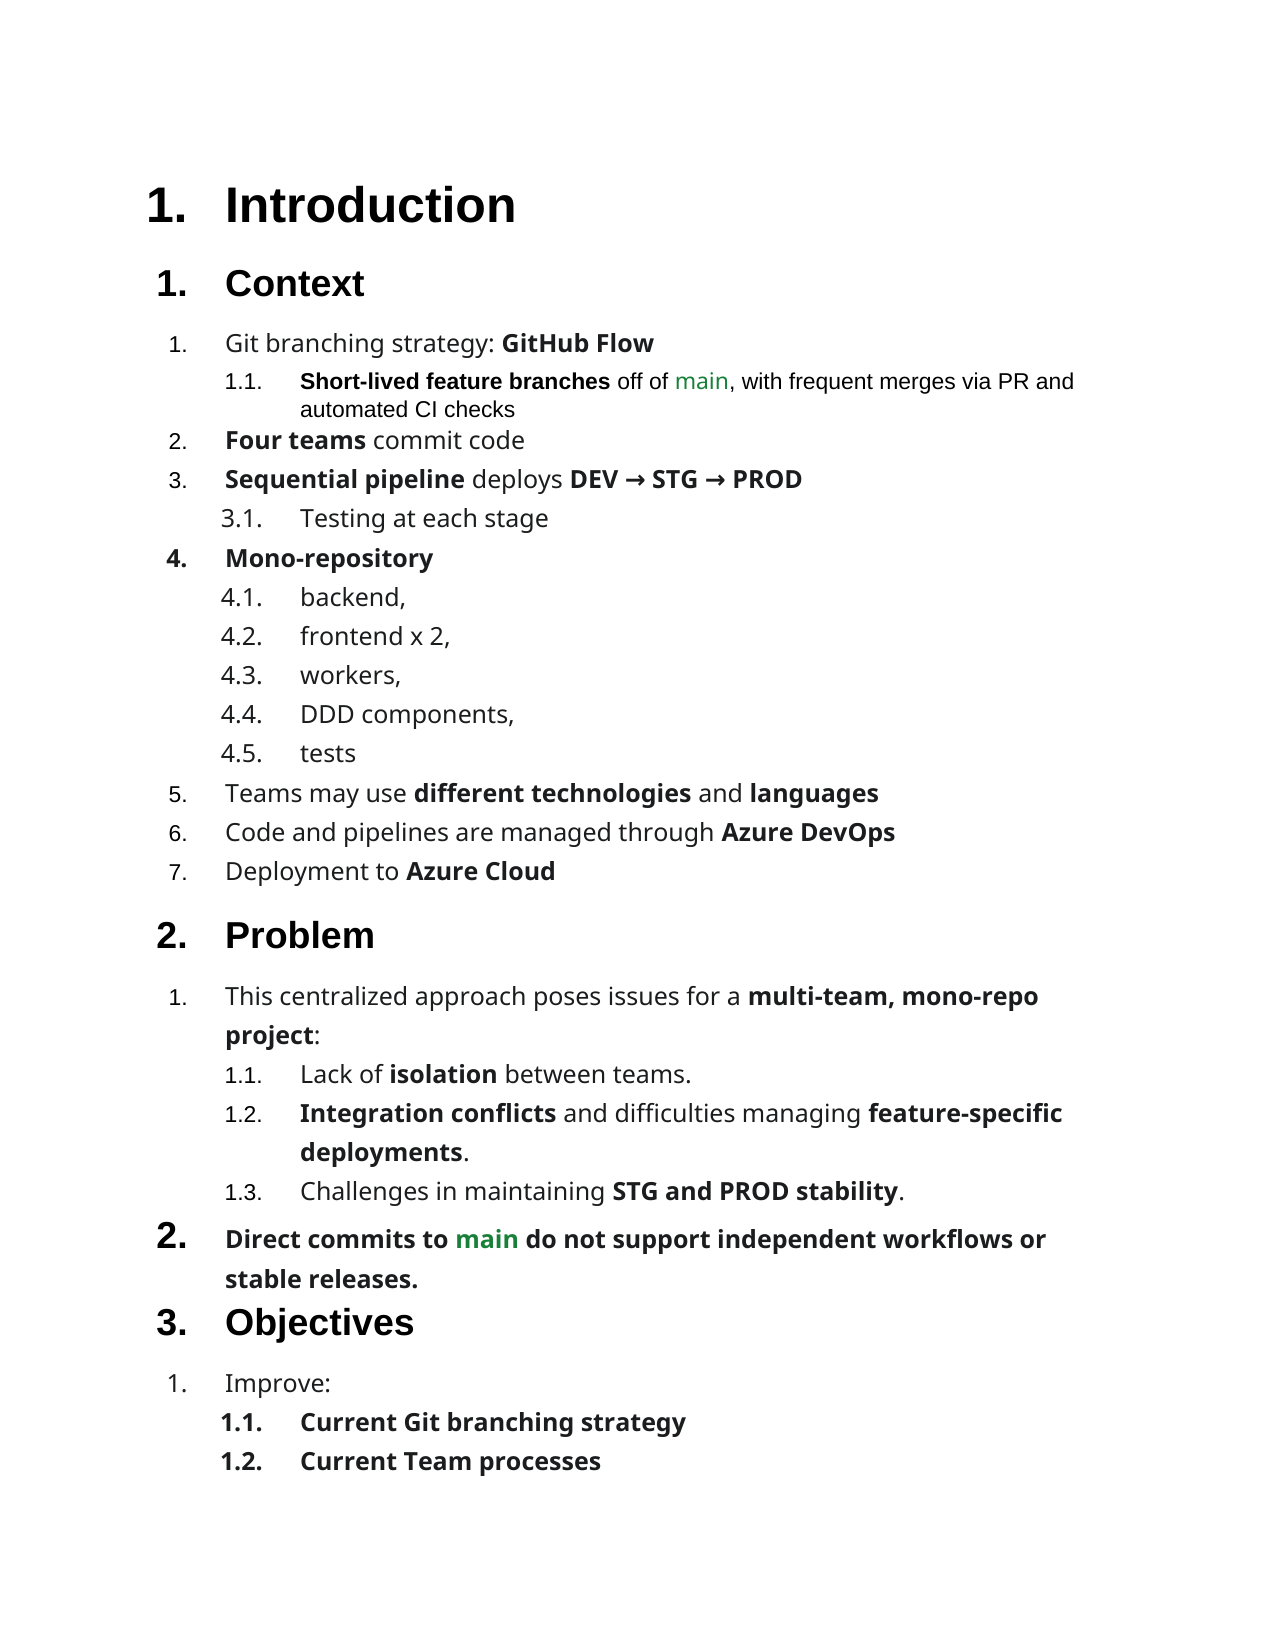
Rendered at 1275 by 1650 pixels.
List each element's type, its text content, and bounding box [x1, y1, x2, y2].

list Integration conflicts and difficulties managing feature-specific deployments. [262, 1096, 1125, 1169]
list Four teams commit code [187, 423, 1125, 457]
subtitle Objectives [187, 1301, 1125, 1344]
subtitle Problem [187, 913, 1125, 957]
list Current Team processes [262, 1444, 1125, 1478]
list Lack of isolation between teams. [262, 1057, 1125, 1091]
list DDD components, [262, 697, 1125, 731]
list Short-lived feature branches off of main, with frequent merges via PR and automated CI checks [262, 365, 1125, 423]
list Git branching strategy: GitHub Flow [187, 326, 1125, 360]
list Deployment to Azure Cloud [187, 853, 1125, 888]
list Improve: [187, 1365, 1125, 1399]
list Teams may use different technologies and languages [187, 775, 1125, 809]
list Sequential pipeline deploys DEV → STG → PROD [187, 462, 1125, 496]
list workers, [262, 658, 1125, 692]
list tests [262, 736, 1125, 770]
list This centralized approach poses issues for a multi-team, mono-repo project: [187, 978, 1125, 1051]
list frontend x 2, [262, 618, 1125, 653]
list Code and pipelines are managed through Azure DevOps [187, 814, 1125, 848]
list Testing at each stage [262, 501, 1125, 535]
list backend, [262, 579, 1125, 613]
subtitle Context [187, 261, 1125, 304]
list Challenges in maintaining STG and PROD stability. [262, 1174, 1125, 1208]
list Mono-repository [187, 540, 1125, 574]
subtitle Introduction [187, 175, 1125, 232]
list Current Git branching strategy [262, 1404, 1125, 1438]
subtitle Direct commits to main do not support independent workflows or stable releases. [187, 1213, 1125, 1296]
